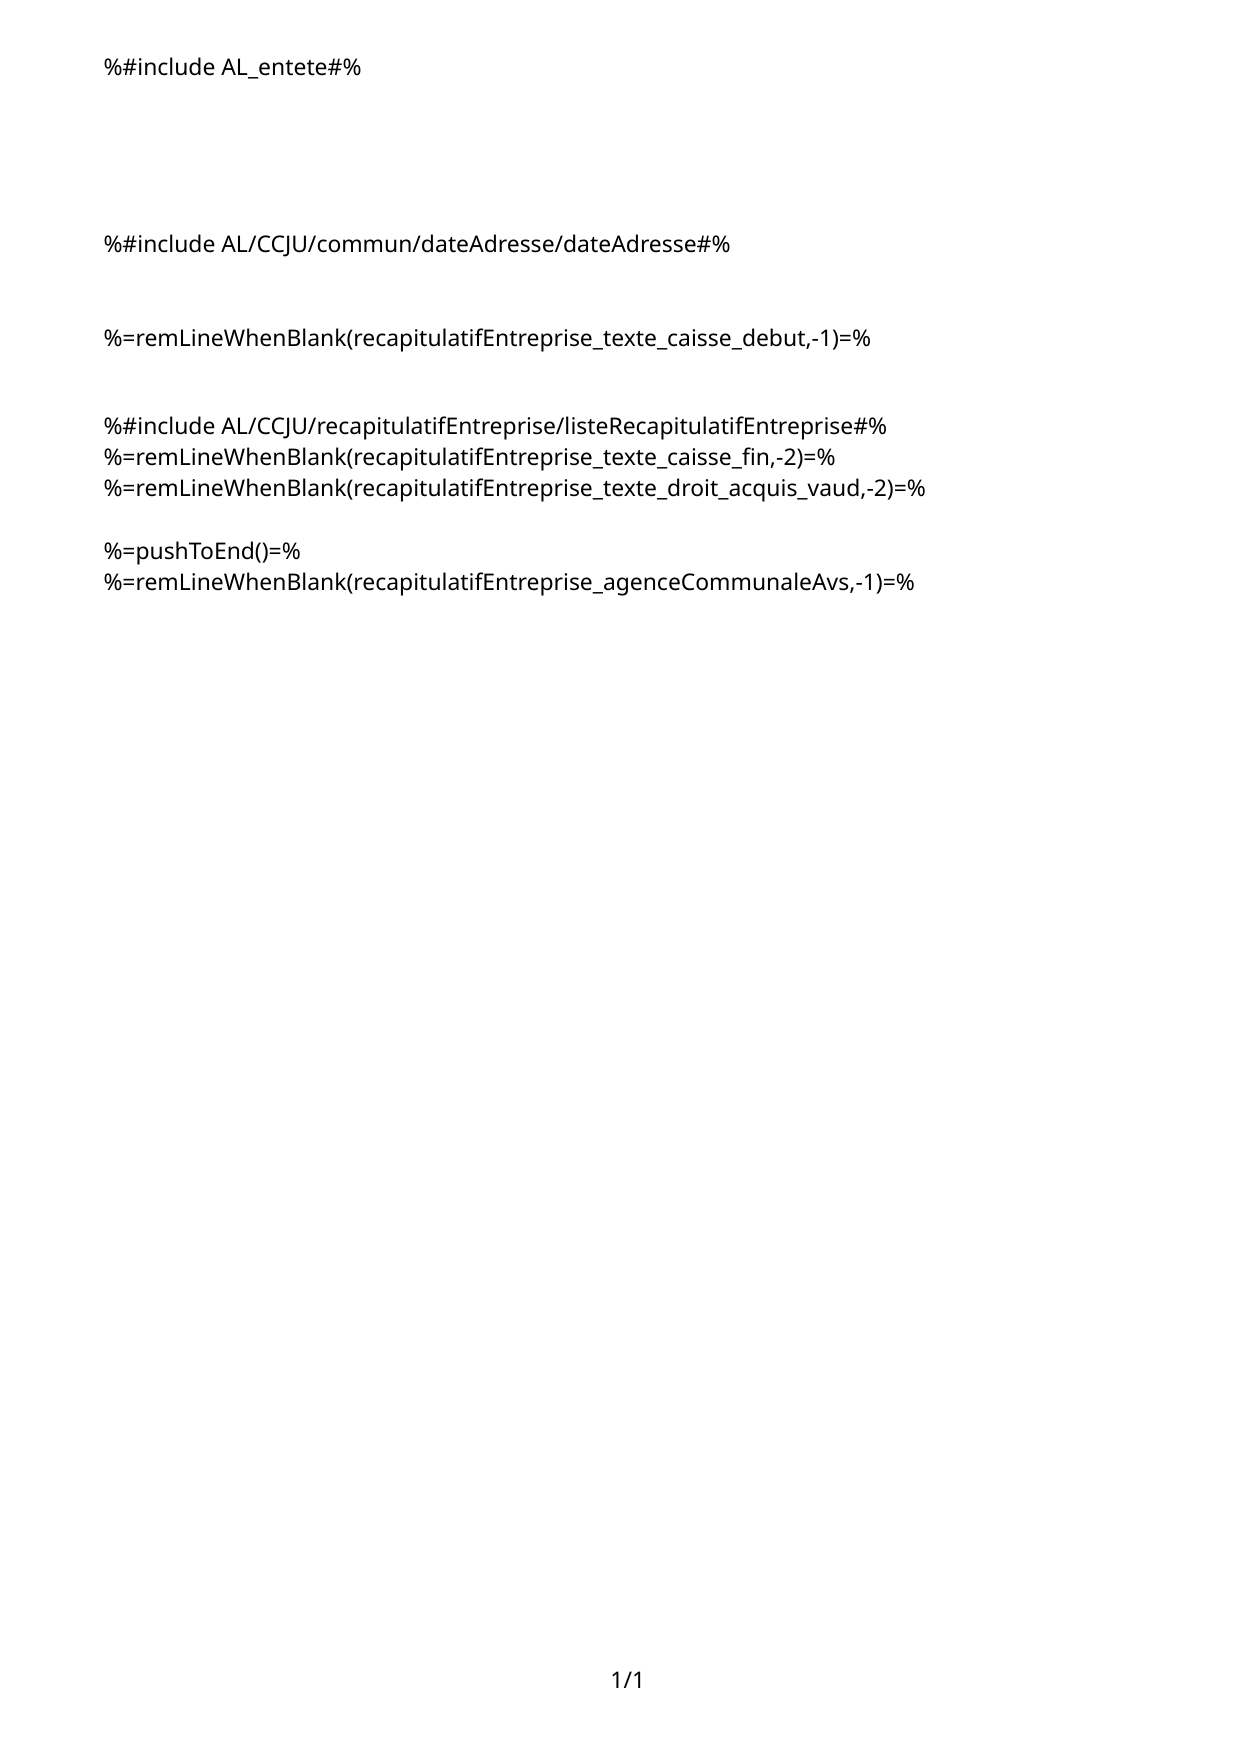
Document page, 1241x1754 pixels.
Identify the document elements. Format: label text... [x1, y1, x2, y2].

text %=remLineWhenBlank(recapitulatifEntreprise_texte_droit_acquis_vaud,-2)=% [103, 472, 1152, 503]
text %=remLineWhenBlank(recapitulatifEntreprise_agenceCommunaleAvs,-1)=% [103, 566, 1152, 597]
text %=pushToEnd()=% [103, 535, 1152, 566]
text %=remLineWhenBlank(recapitulatifEntreprise_texte_caisse_fin,-2)=% [103, 441, 1152, 472]
text %#include AL/CCJU/commun/dateAdresse/dateAdresse#% [103, 228, 1161, 260]
text %#include AL/CCJU/recapitulatifEntreprise/listeRecapitulatifEntreprise#% [103, 410, 1161, 441]
text %=remLineWhenBlank(recapitulatifEntreprise_texte_caisse_debut,-1)=% [103, 322, 1152, 353]
